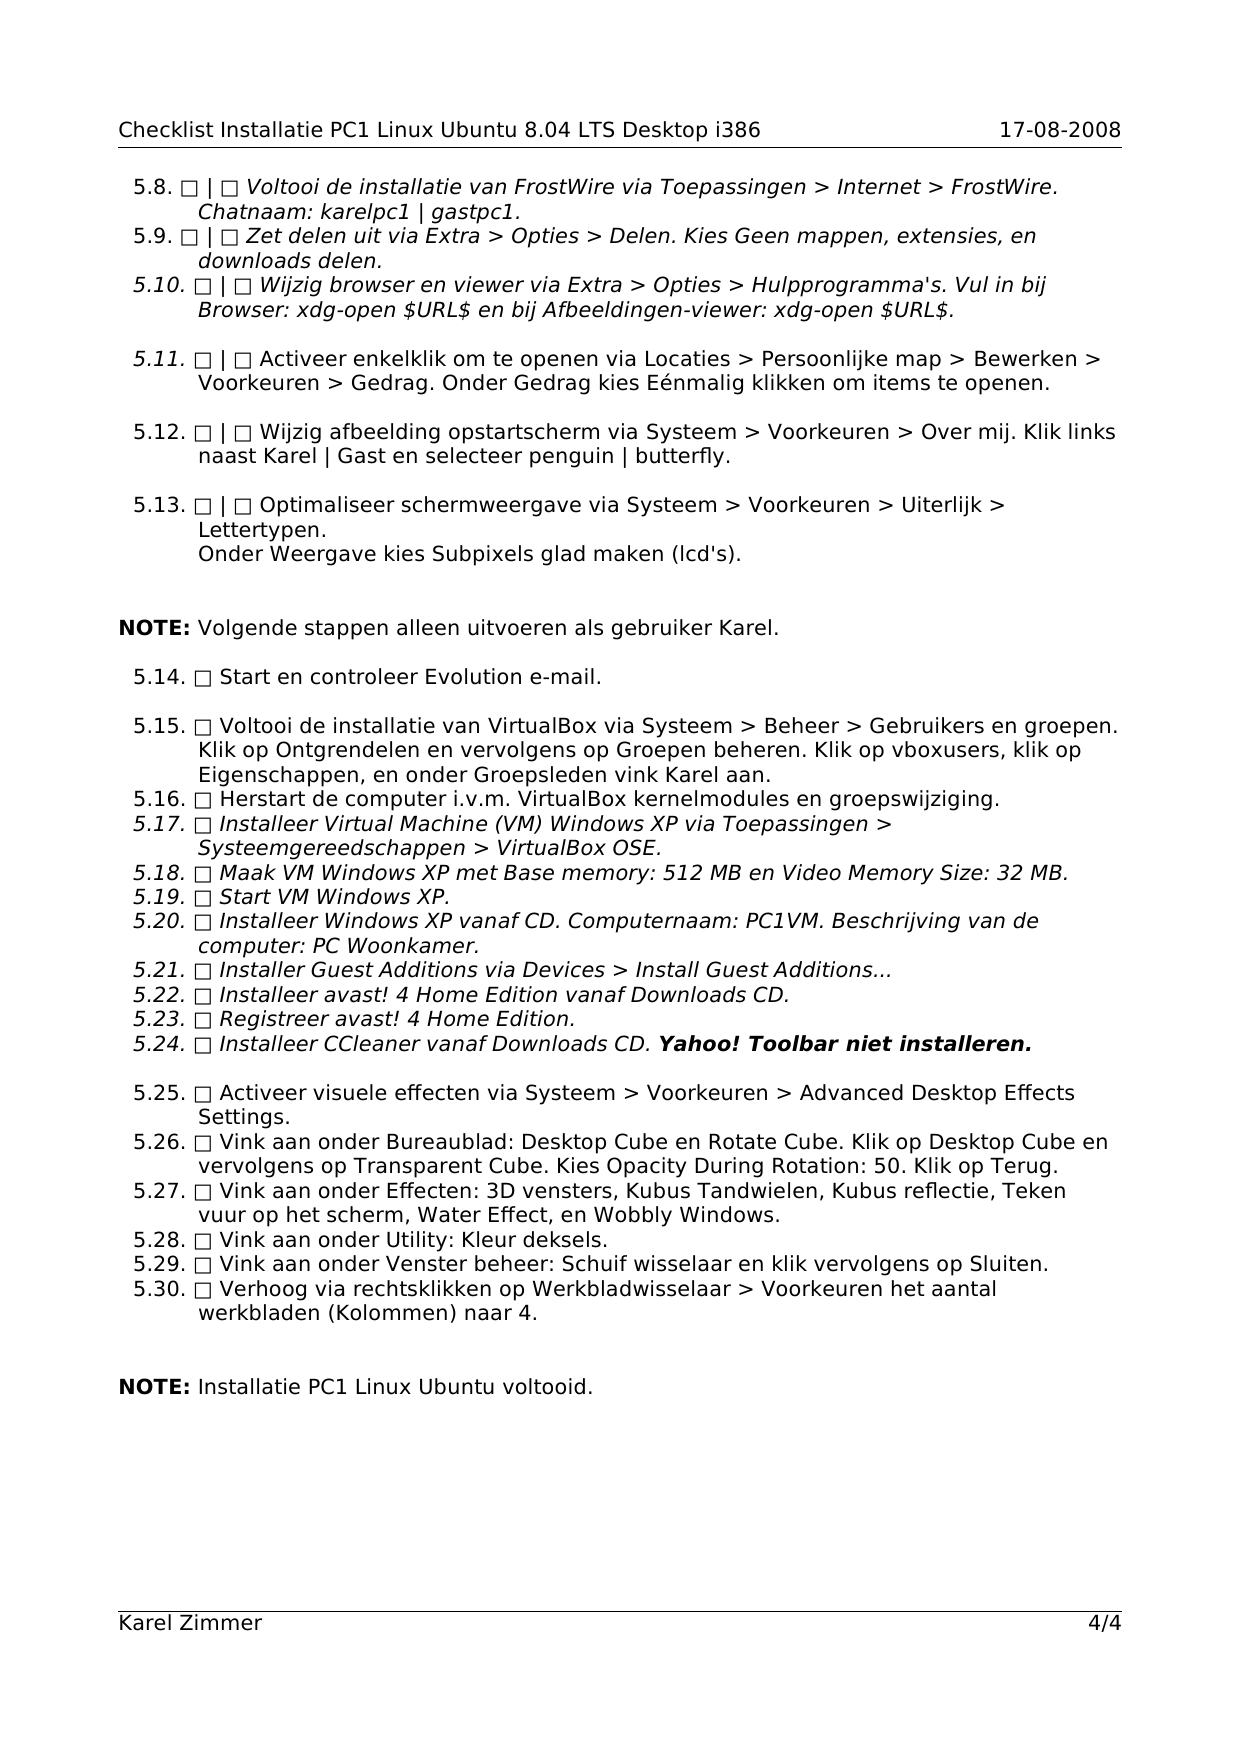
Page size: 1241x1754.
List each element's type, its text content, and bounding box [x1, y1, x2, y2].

list Herstart de computer i.v.m. VirtualBox kernelmodules en groepswijziging. [133, 787, 1122, 812]
list | □ Optimaliseer schermweergave via Systeem > Voorkeuren > Uiterlijk > Lettertypen. Onder Weergave kies Subpixels glad maken (lcd's). [133, 493, 1122, 567]
list NOTE: Installatie PC1 Linux Ubuntu voltooid. [118, 1374, 1122, 1399]
list Installeer Windows XP vanaf CD. Computernaam: PC1VM. Beschrijving van de computer: PC Woonkamer. [133, 909, 1122, 958]
list | □ Zet delen uit via Extra > Opties > Delen. Kies Geen mappen, extensies, en downloads delen. [133, 224, 1122, 273]
list Installeer Virtual Machine (VM) Windows XP via Toepassingen > Systeemgereedschappen > VirtualBox OSE. [133, 812, 1122, 861]
list Maak VM Windows XP met Base memory: 512 MB en Video Memory Size: 32 MB. [133, 861, 1122, 885]
list Installer Guest Additions via Devices > Install Guest Additions... [133, 958, 1122, 983]
list Activeer visuele effecten via Systeem > Voorkeuren > Advanced Desktop Effects Settings. [133, 1081, 1122, 1130]
list Installeer CCleaner vanaf Downloads CD. Yahoo! Toolbar niet installeren. [133, 1032, 1122, 1056]
list | □ Wijzig browser en viewer via Extra > Opties > Hulpprogramma's. Vul in bij Browser: xdg-open $URL$ en bij Afbeeldingen-viewer: xdg-open $URL$. [133, 273, 1122, 322]
list NOTE: Volgende stappen alleen uitvoeren als gebruiker Karel. [118, 616, 1122, 640]
list Voltooi de installatie van VirtualBox via Systeem > Beheer > Gebruikers en groepen. Klik op Ontgrendelen en vervolgens op Groepen beheren. Klik op vboxusers, klik op Eigenschappen, en onder Groepsleden vink Karel aan. [133, 714, 1122, 787]
list Vink aan onder Venster beheer: Schuif wisselaar en klik vervolgens op Sluiten. [133, 1252, 1122, 1277]
list Start VM Windows XP. [133, 885, 1122, 909]
list | □ Wijzig afbeelding opstartscherm via Systeem > Voorkeuren > Over mij. Klik links naast Karel | Gast en selecteer penguin | butterfly. [133, 420, 1122, 469]
list Installeer avast! 4 Home Edition vanaf Downloads CD. [133, 983, 1122, 1007]
list Start en controleer Evolution e-mail. [133, 665, 1122, 689]
list Vink aan onder Effecten: 3D vensters, Kubus Tandwielen, Kubus reflectie, Teken vuur op het scherm, Water Effect, en Wobbly Windows. [133, 1179, 1122, 1228]
list | □ Voltooi de installatie van FrostWire via Toepassingen > Internet > FrostWire. Chatnaam: karelpc1 | gastpc1. [133, 175, 1122, 224]
list Vink aan onder Bureaublad: Desktop Cube en Rotate Cube. Klik op Desktop Cube en vervolgens op Transparent Cube. Kies Opacity During Rotation: 50. Klik op Terug. [133, 1130, 1122, 1179]
list Verhoog via rechtsklikken op Werkbladwisselaar > Voorkeuren het aantal werkbladen (Kolommen) naar 4. [133, 1277, 1122, 1326]
list | □ Activeer enkelklik om te openen via Locaties > Persoonlijke map > Bewerken > Voorkeuren > Gedrag. Onder Gedrag kies Eénmalig klikken om items te openen. [133, 346, 1122, 395]
list Registreer avast! 4 Home Edition. [133, 1007, 1122, 1032]
list Vink aan onder Utility: Kleur deksels. [133, 1228, 1122, 1252]
